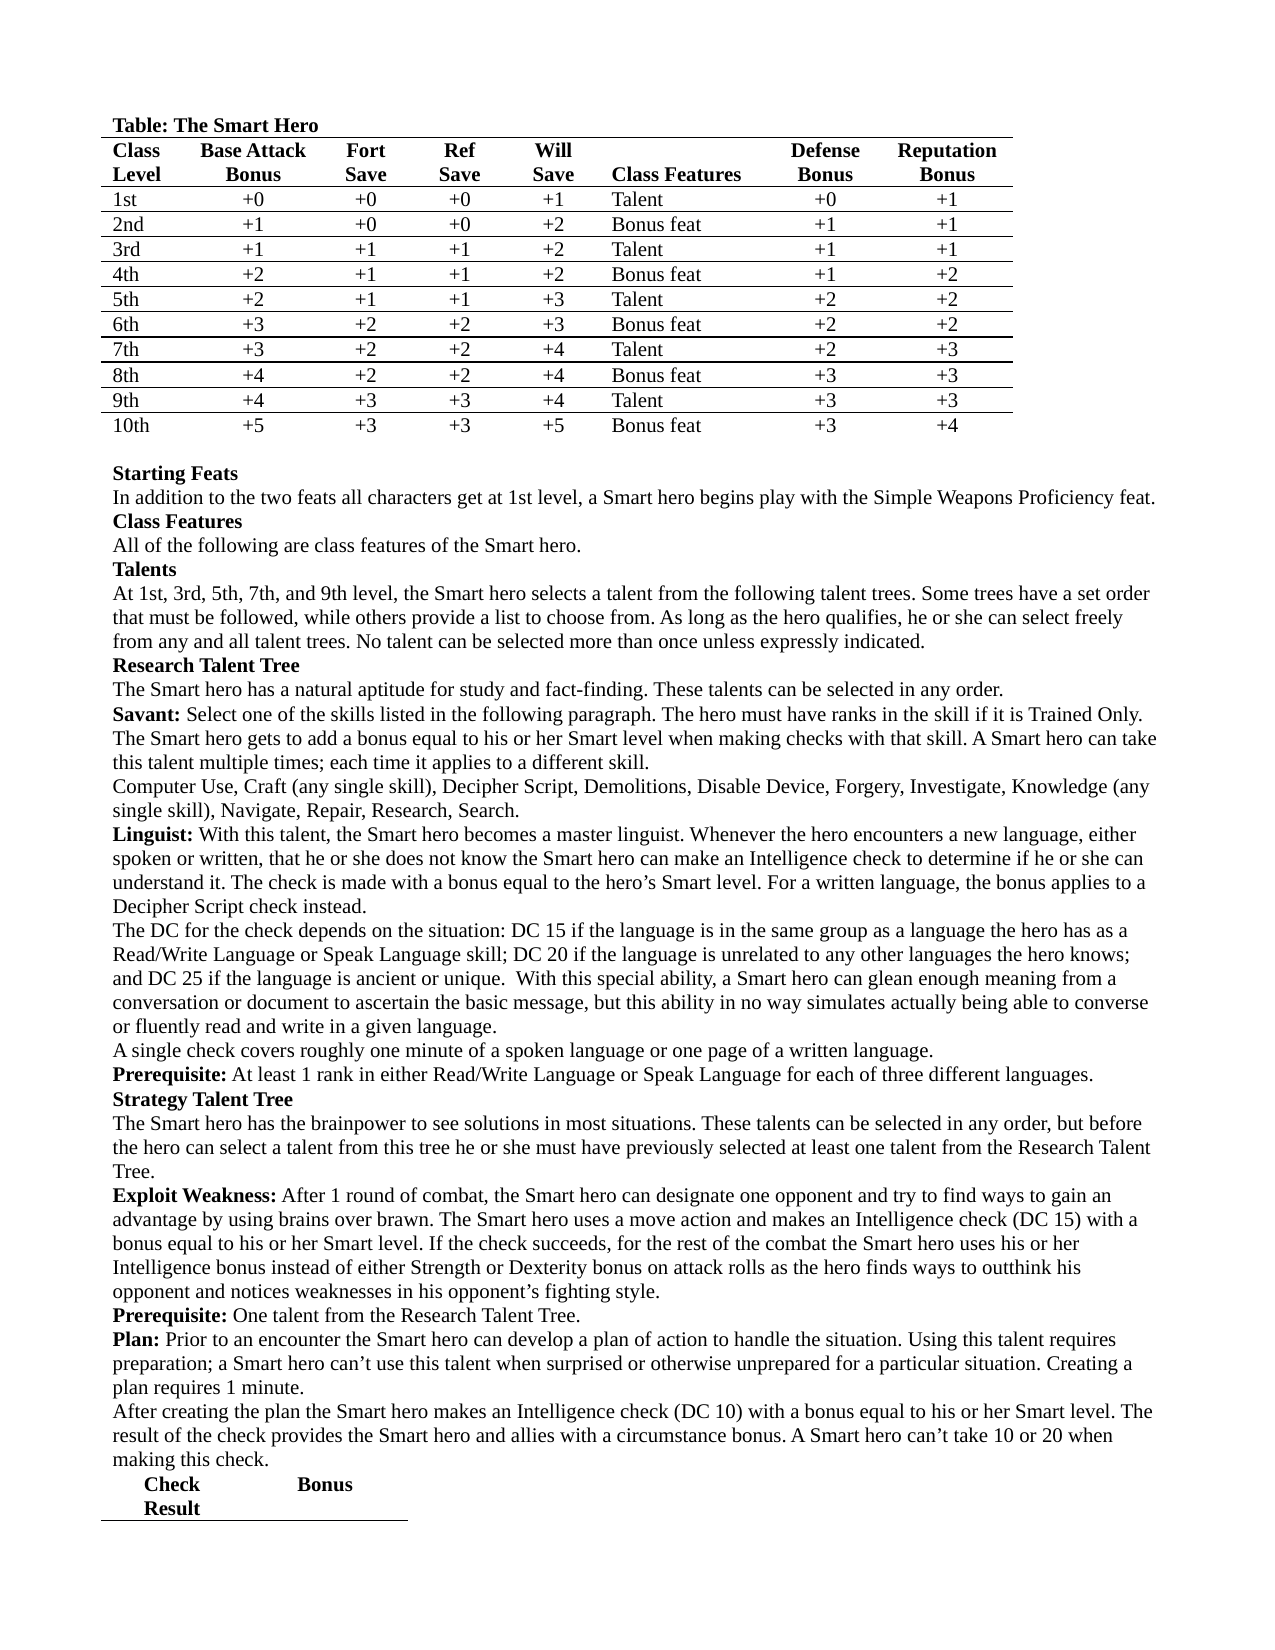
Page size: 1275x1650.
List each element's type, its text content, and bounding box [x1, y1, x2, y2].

table_cell +2 [881, 287, 1013, 311]
table_cell +3 [506, 312, 600, 336]
text In addition to the two feats all characters get at 1st level, a Smart hero begins play with the Simple Weapons Proficiency feat. [112, 485, 1162, 509]
text Plan: Prior to an encounter the Smart hero can develop a plan of action to handle the situation. Using this talent requires preparation; a Smart hero can’t use this talent when surprised or otherwise unprepared for a particular situation. Creating a plan requires 1 minute. [112, 1327, 1162, 1399]
table_cell +0 [319, 187, 413, 211]
table_cell +1 [319, 237, 413, 261]
table_cell +4 [506, 363, 600, 387]
table_cell 8th [101, 363, 187, 387]
table_cell +1 [188, 212, 319, 236]
table_cell Talent [600, 237, 769, 261]
table_cell +4 [188, 388, 319, 412]
table_cell +2 [881, 312, 1013, 336]
subtitle Research Talent Tree [112, 653, 1162, 677]
table_cell +2 [319, 312, 413, 336]
table_cell Reputation Bonus [881, 138, 1013, 186]
table_cell +2 [769, 312, 881, 336]
table_cell 7th [101, 338, 187, 361]
text A single check covers roughly one minute of a spoken language or one page of a written language. [112, 1038, 1162, 1062]
table_cell +5 [506, 413, 600, 437]
table_cell +1 [413, 237, 506, 261]
table_cell +2 [769, 287, 881, 311]
table_cell +4 [506, 388, 600, 412]
table_cell 4th [101, 262, 187, 286]
table_cell +5 [188, 413, 319, 437]
table_cell +4 [881, 413, 1013, 437]
table_cell Class Level [101, 138, 187, 186]
table_cell Ref Save [413, 138, 506, 186]
text Computer Use, Craft (any single skill), Decipher Script, Demolitions, Disable Device, Forgery, Investigate, Knowledge (any single skill), Navigate, Repair, Research, Search. [112, 774, 1162, 822]
table_cell Talent [600, 388, 769, 412]
table_cell +2 [188, 262, 319, 286]
table_cell +2 [413, 363, 506, 387]
table_cell +3 [413, 388, 506, 412]
table_cell 2nd [101, 212, 187, 236]
table_cell +1 [769, 262, 881, 286]
table_cell +3 [881, 388, 1013, 412]
table_cell Talent [600, 338, 769, 361]
text The Smart hero has a natural aptitude for study and fact-finding. These talents can be selected in any order. [112, 677, 1162, 701]
table_cell +3 [319, 413, 413, 437]
table_cell Talent [600, 287, 769, 311]
table_cell Base Attack Bonus [188, 138, 319, 186]
table_cell 5th [101, 287, 187, 311]
table_cell +2 [506, 262, 600, 286]
text Prerequisite: At least 1 rank in either Read/Write Language or Speak Language for each of three different languages. [112, 1062, 1162, 1086]
table_cell 9th [101, 388, 187, 412]
table_cell +1 [881, 187, 1013, 211]
table_cell +1 [881, 212, 1013, 236]
table_cell +3 [413, 413, 506, 437]
table_cell Fort Save [319, 138, 413, 186]
table_cell +1 [769, 237, 881, 261]
table_cell +2 [506, 237, 600, 261]
table_cell +1 [413, 287, 506, 311]
table_header Table: The Smart Hero [101, 113, 1013, 137]
table_header Check Result [101, 1471, 242, 1519]
table_cell +2 [319, 363, 413, 387]
table_cell +2 [506, 212, 600, 236]
text Savant: Select one of the skills listed in the following paragraph. The hero must have ranks in the skill if it is Trained Only. The Smart hero gets to add a bonus equal to his or her Smart level when making checks with that skill. A Smart hero can take this talent multiple times; each time it applies to a different skill. [112, 701, 1162, 774]
table_cell 6th [101, 312, 187, 336]
subtitle Starting Feats [112, 461, 1162, 485]
table_cell Bonus feat [600, 262, 769, 286]
table_cell Class Features [600, 138, 769, 186]
table_cell Defense Bonus [769, 138, 881, 186]
table_cell +1 [319, 262, 413, 286]
table_cell +2 [319, 338, 413, 361]
table_cell +1 [881, 237, 1013, 261]
table_cell +2 [881, 262, 1013, 286]
text The Smart hero has the brainpower to see solutions in most situations. These talents can be selected in any order, but before the hero can select a talent from this tree he or she must have previously selected at least one talent from the Research Talent Tree. [112, 1111, 1162, 1183]
table_cell +4 [188, 363, 319, 387]
table_cell +1 [506, 187, 600, 211]
table_cell +0 [413, 212, 506, 236]
table_cell +1 [413, 262, 506, 286]
table_cell +2 [188, 287, 319, 311]
table_cell Bonus feat [600, 363, 769, 387]
text At 1st, 3rd, 5th, 7th, and 9th level, the Smart hero selects a talent from the following talent trees. Some trees have a set order that must be followed, while others provide a list to choose from. As long as the hero qualifies, he or she can select freely from any and all talent trees. No talent can be selected more than once unless expressly indicated. [112, 581, 1162, 653]
text The DC for the check depends on the situation: DC 15 if the language is in the same group as a language the hero has as a Read/Write Language or Speak Language skill; DC 20 if the language is unrelated to any other languages the hero knows; and DC 25 if the language is ancient or unique. With this special ability, a Smart hero can glean enough meaning from a conversation or document to ascertain the basic message, but this ability in no way simulates actually being able to converse or fluently read and write in a given language. [112, 918, 1162, 1038]
table_cell +3 [881, 338, 1013, 361]
table_cell 10th [101, 413, 187, 437]
table_cell 3rd [101, 237, 187, 261]
table_cell +3 [769, 413, 881, 437]
table_cell +3 [881, 363, 1013, 387]
table_cell +3 [506, 287, 600, 311]
text Prerequisite: One talent from the Research Talent Tree. [112, 1303, 1162, 1327]
table_cell Bonus feat [600, 212, 769, 236]
subtitle Strategy Talent Tree [112, 1086, 1162, 1111]
table_cell +3 [769, 363, 881, 387]
table_cell +1 [769, 212, 881, 236]
table_cell +2 [769, 338, 881, 361]
text After creating the plan the Smart hero makes an Intelligence check (DC 10) with a bonus equal to his or her Smart level. The result of the check provides the Smart hero and allies with a circumstance bonus. A Smart hero can’t take 10 or 20 when making this check. [112, 1399, 1162, 1471]
table_cell Will Save [506, 138, 600, 186]
table_cell +1 [319, 287, 413, 311]
table_cell Bonus feat [600, 413, 769, 437]
table_cell +4 [506, 338, 600, 361]
table_cell Bonus feat [600, 312, 769, 336]
table_cell +0 [188, 187, 319, 211]
table_cell Talent [600, 187, 769, 211]
table_cell +3 [188, 312, 319, 336]
subtitle Talents [112, 557, 1162, 581]
table_cell 1st [101, 187, 187, 211]
text Linguist: With this talent, the Smart hero becomes a master linguist. Whenever the hero encounters a new language, either spoken or written, that he or she does not know the Smart hero can make an Intelligence check to determine if he or she can understand it. The check is made with a bonus equal to the hero’s Smart level. For a written language, the bonus applies to a Decipher Script check instead. [112, 822, 1162, 918]
table_cell +3 [188, 338, 319, 361]
table_cell +0 [413, 187, 506, 211]
text Exploit Weakness: After 1 round of combat, the Smart hero can designate one opponent and try to find ways to gain an advantage by using brains over brawn. The Smart hero uses a move action and makes an Intelligence check (DC 15) with a bonus equal to his or her Smart level. If the check succeeds, for the rest of the combat the Smart hero uses his or her Intelligence bonus instead of either Strength or Dexterity bonus on attack rolls as the hero finds ways to outthink his opponent and notices weaknesses in his opponent’s fighting style. [112, 1183, 1162, 1303]
table_cell +0 [319, 212, 413, 236]
table_cell +3 [769, 388, 881, 412]
table_cell +2 [413, 312, 506, 336]
subtitle Class Features [112, 509, 1162, 533]
table_cell +3 [319, 388, 413, 412]
text All of the following are class features of the Smart hero. [112, 533, 1162, 557]
table_cell +0 [769, 187, 881, 211]
table_header Bonus [242, 1471, 407, 1519]
table_cell +1 [188, 237, 319, 261]
table_cell +2 [413, 338, 506, 361]
